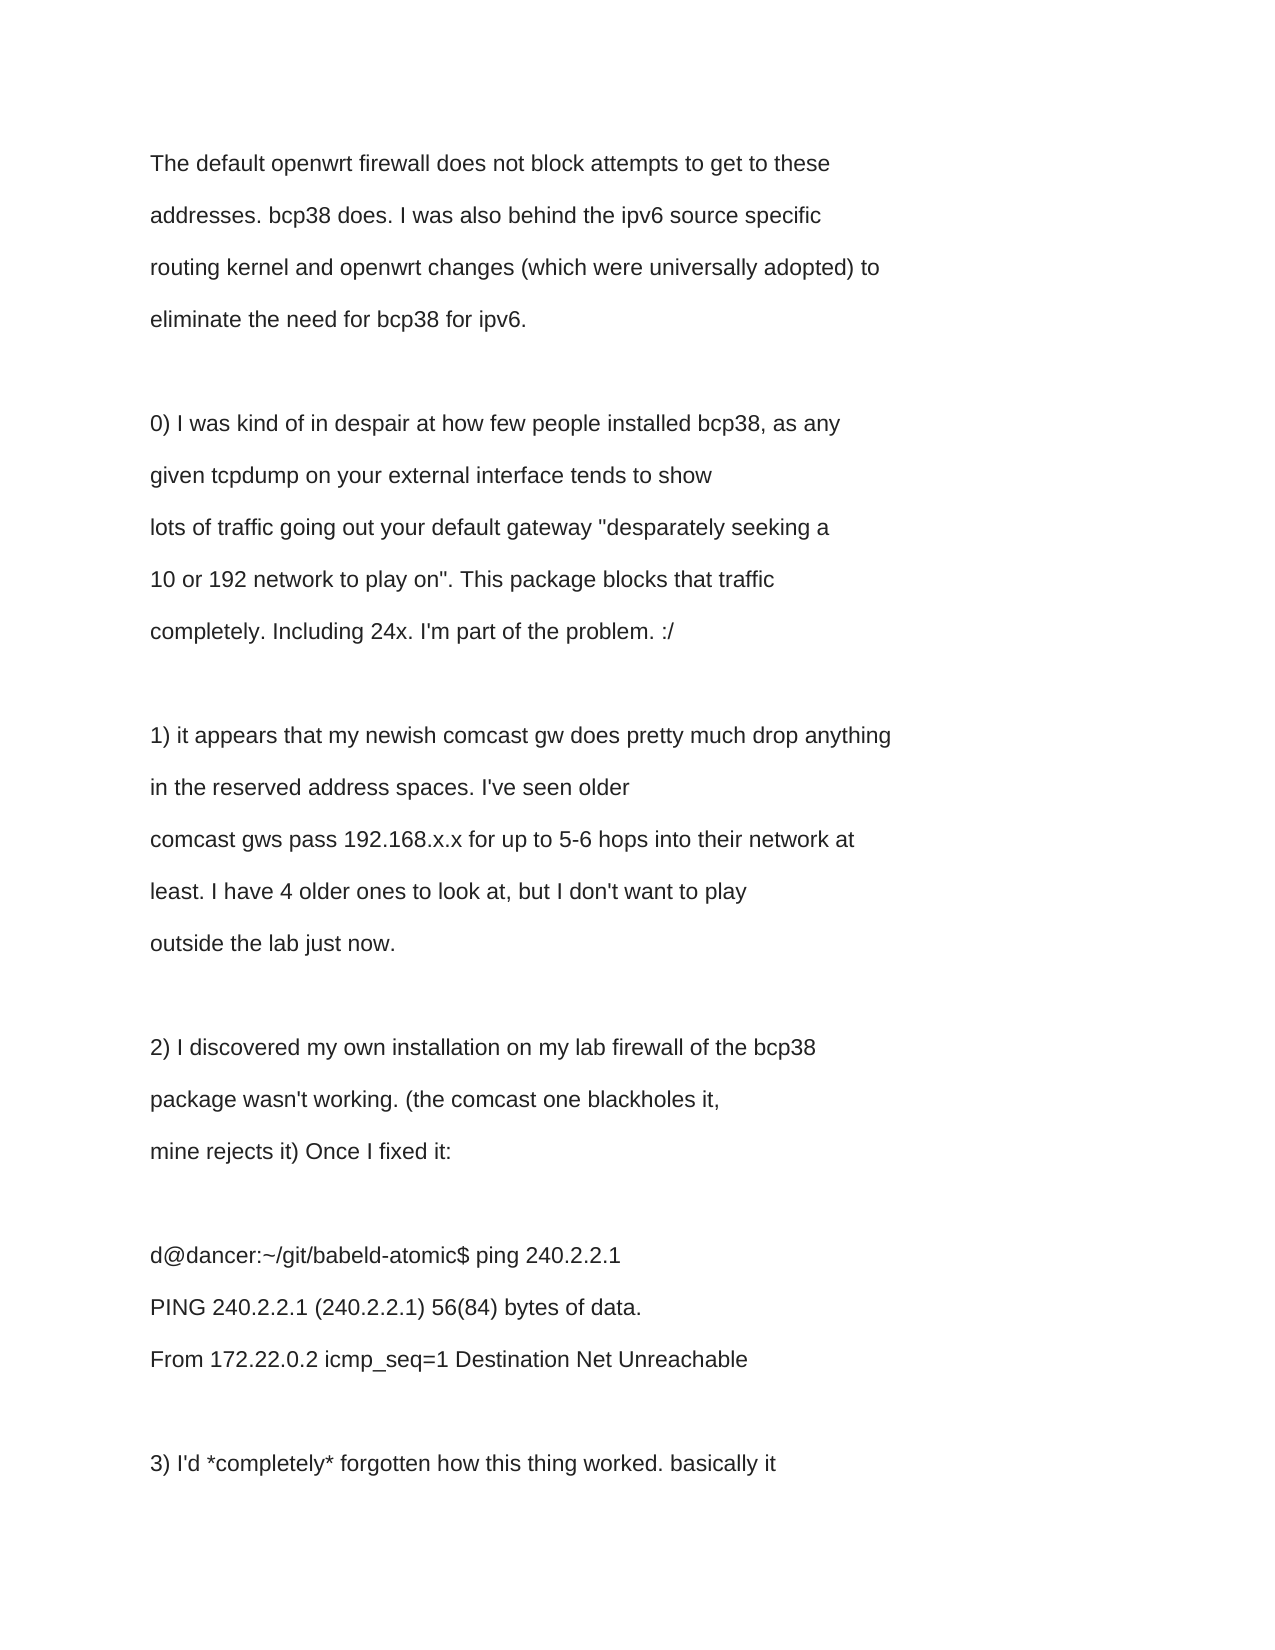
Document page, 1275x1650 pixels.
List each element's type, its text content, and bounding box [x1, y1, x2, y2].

text From 172.22.0.2 icmp_seq=1 Destination Net Unreachable [150, 1346, 1125, 1372]
text 2) I discovered my own installation on my lab firewall of the bcp38 [150, 1034, 1125, 1060]
text The default openwrt firewall does not block attempts to get to these [150, 150, 1125, 176]
text 0) I was kind of in despair at how few people installed bcp38, as any [150, 410, 1125, 436]
text addresses. bcp38 does. I was also behind the ipv6 source specific [150, 202, 1125, 228]
text 3) I'd *completely* forgotten how this thing worked. basically it [150, 1449, 1125, 1476]
text 1) it appears that my newish comcast gw does pretty much drop anything [150, 722, 1125, 748]
text in the reserved address spaces. I've seen older [150, 774, 1125, 800]
text mine rejects it) Once I fixed it: [150, 1138, 1125, 1164]
text completely. Including 24x. I'm part of the problem. :/ [150, 618, 1125, 644]
text eliminate the need for bcp38 for ipv6. [150, 306, 1125, 332]
text comcast gws pass 192.168.x.x for up to 5-6 hops into their network at [150, 826, 1125, 852]
text least. I have 4 older ones to look at, but I don't want to play [150, 878, 1125, 904]
text outside the lab just now. [150, 930, 1125, 956]
text PING 240.2.2.1 (240.2.2.1) 56(84) bytes of data. [150, 1293, 1125, 1320]
text 10 or 192 network to play on". This package blocks that traffic [150, 566, 1125, 592]
text lots of traffic going out your default gateway "desparately seeking a [150, 514, 1125, 540]
text package wasn't working. (the comcast one blackholes it, [150, 1086, 1125, 1112]
text d@dancer:~/git/babeld-atomic$ ping 240.2.2.1 [150, 1242, 1125, 1268]
text given tcpdump on your external interface tends to show [150, 462, 1125, 488]
text routing kernel and openwrt changes (which were universally adopted) to [150, 254, 1125, 280]
